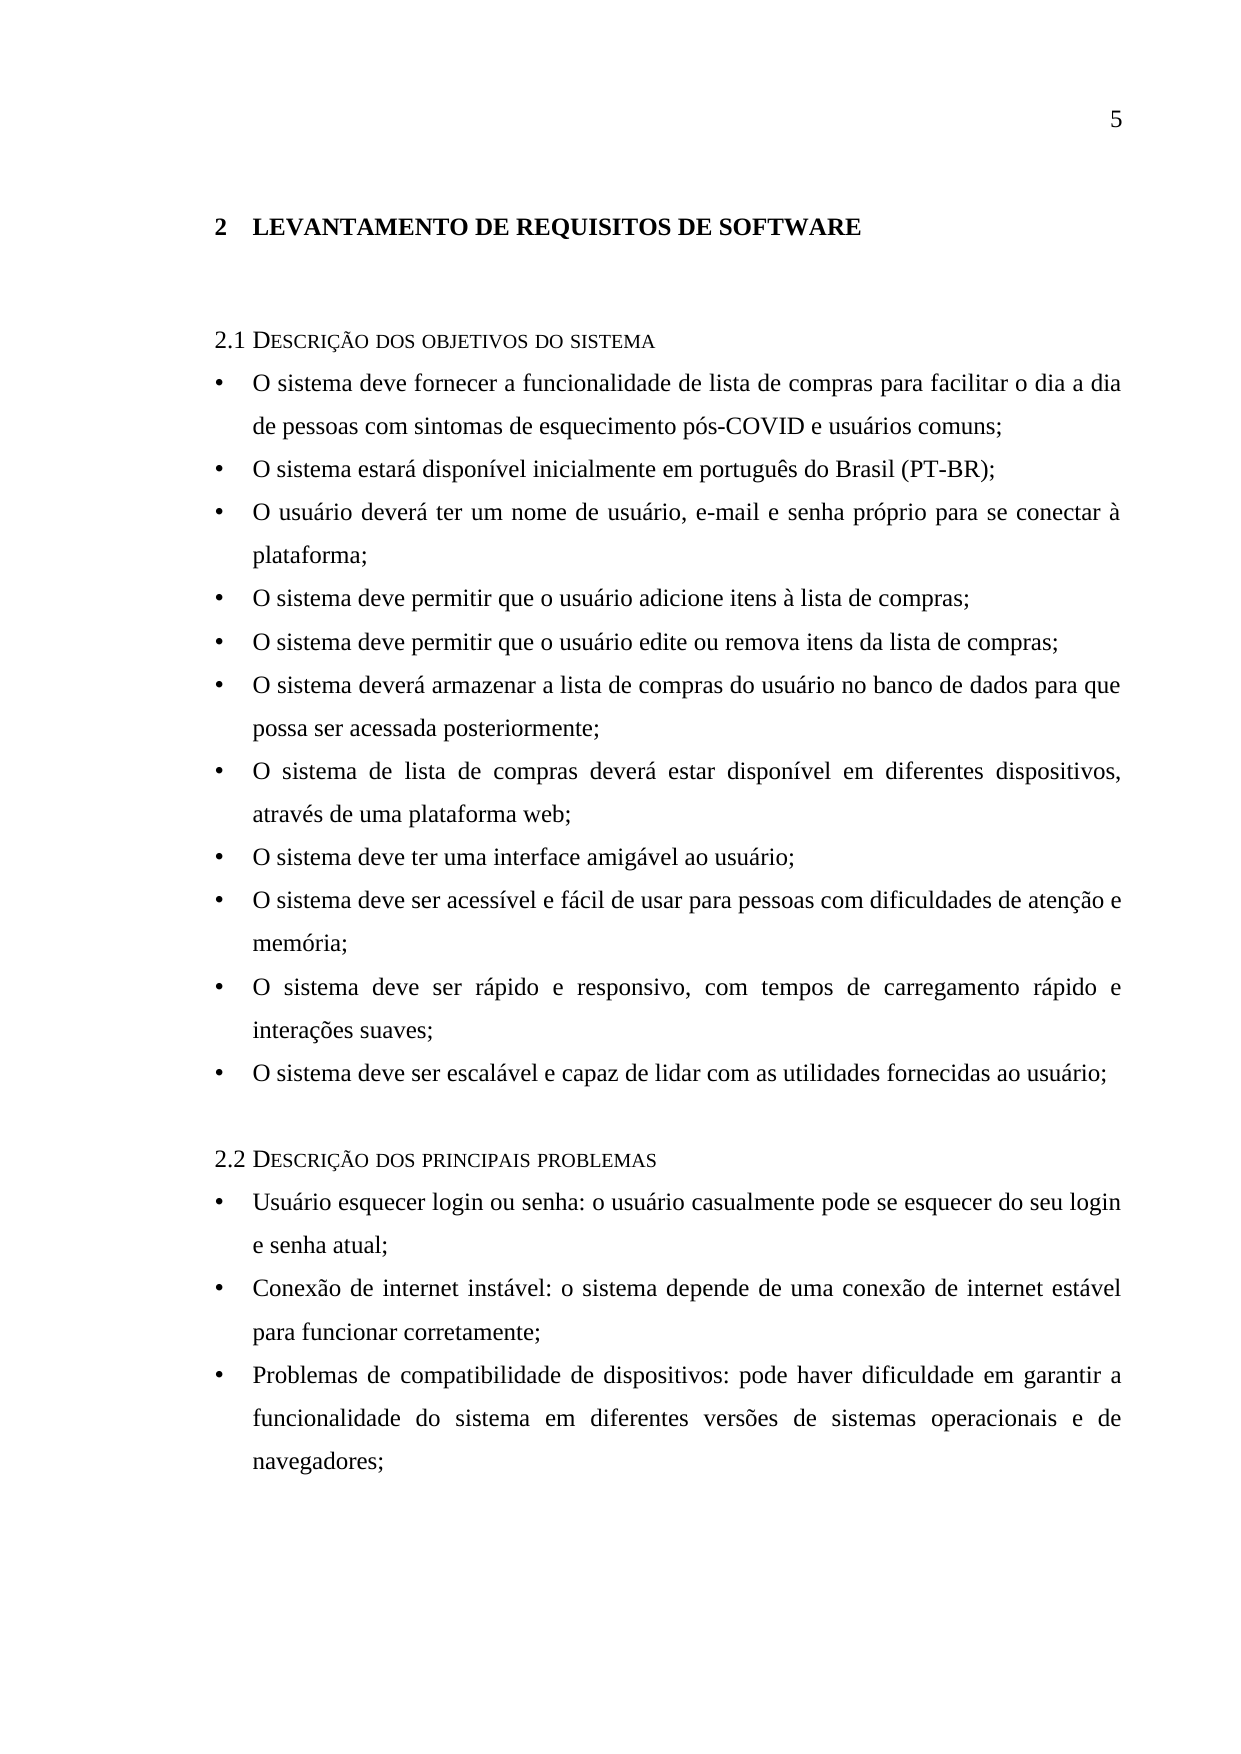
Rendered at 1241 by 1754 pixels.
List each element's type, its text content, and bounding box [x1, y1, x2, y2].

list O sistema deve ser escalável e capaz de lidar com as utilidades fornecidas ao usuário; [215, 1058, 1122, 1087]
list O sistema deverá armazenar a lista de compras do usuário no banco de dados para que possa ser acessada posteriormente; [215, 670, 1122, 742]
list O sistema deve ser rápido e responsivo, com tempos de carregamento rápido e interações suaves; [215, 972, 1122, 1043]
list Problemas de compatibilidade de dispositivos: pode haver dificuldade em garantir a funcionalidade do sistema em diferentes versões de sistemas operacionais e de navegadores; [215, 1360, 1122, 1475]
list Usuário esquecer login ou senha: o usuário casualmente pode se esquecer do seu login e senha atual; [215, 1187, 1122, 1259]
subtitle Descrição dos principais problemas [214, 1144, 1122, 1173]
list O sistema deve permitir que o usuário adicione itens à lista de compras; [215, 583, 1122, 612]
subtitle LEVANTAMENTO DE REQUISITOS DE SOFTWARE [214, 212, 1122, 240]
list O sistema deve ter uma interface amigável ao usuário; [215, 842, 1122, 871]
list O sistema deve fornecer a funcionalidade de lista de compras para facilitar o dia a dia de pessoas com sintomas de esquecimento pós-COVID e usuários comuns; [215, 368, 1122, 440]
list O sistema de lista de compras deverá estar disponível em diferentes dispositivos, através de uma plataforma web; [215, 756, 1122, 828]
subtitle Descrição dos objetivos do sistema [214, 325, 1122, 353]
list Conexão de internet instável: o sistema depende de uma conexão de internet estável para funcionar corretamente; [215, 1273, 1122, 1345]
list O sistema deve ser acessível e fácil de usar para pessoas com dificuldades de atenção e memória; [215, 885, 1122, 957]
list O sistema estará disponível inicialmente em português do Brasil (PT-BR); [215, 454, 1122, 483]
list O sistema deve permitir que o usuário edite ou remova itens da lista de compras; [215, 627, 1122, 655]
list O usuário deverá ter um nome de usuário, e-mail e senha próprio para se conectar à plataforma; [215, 497, 1122, 569]
